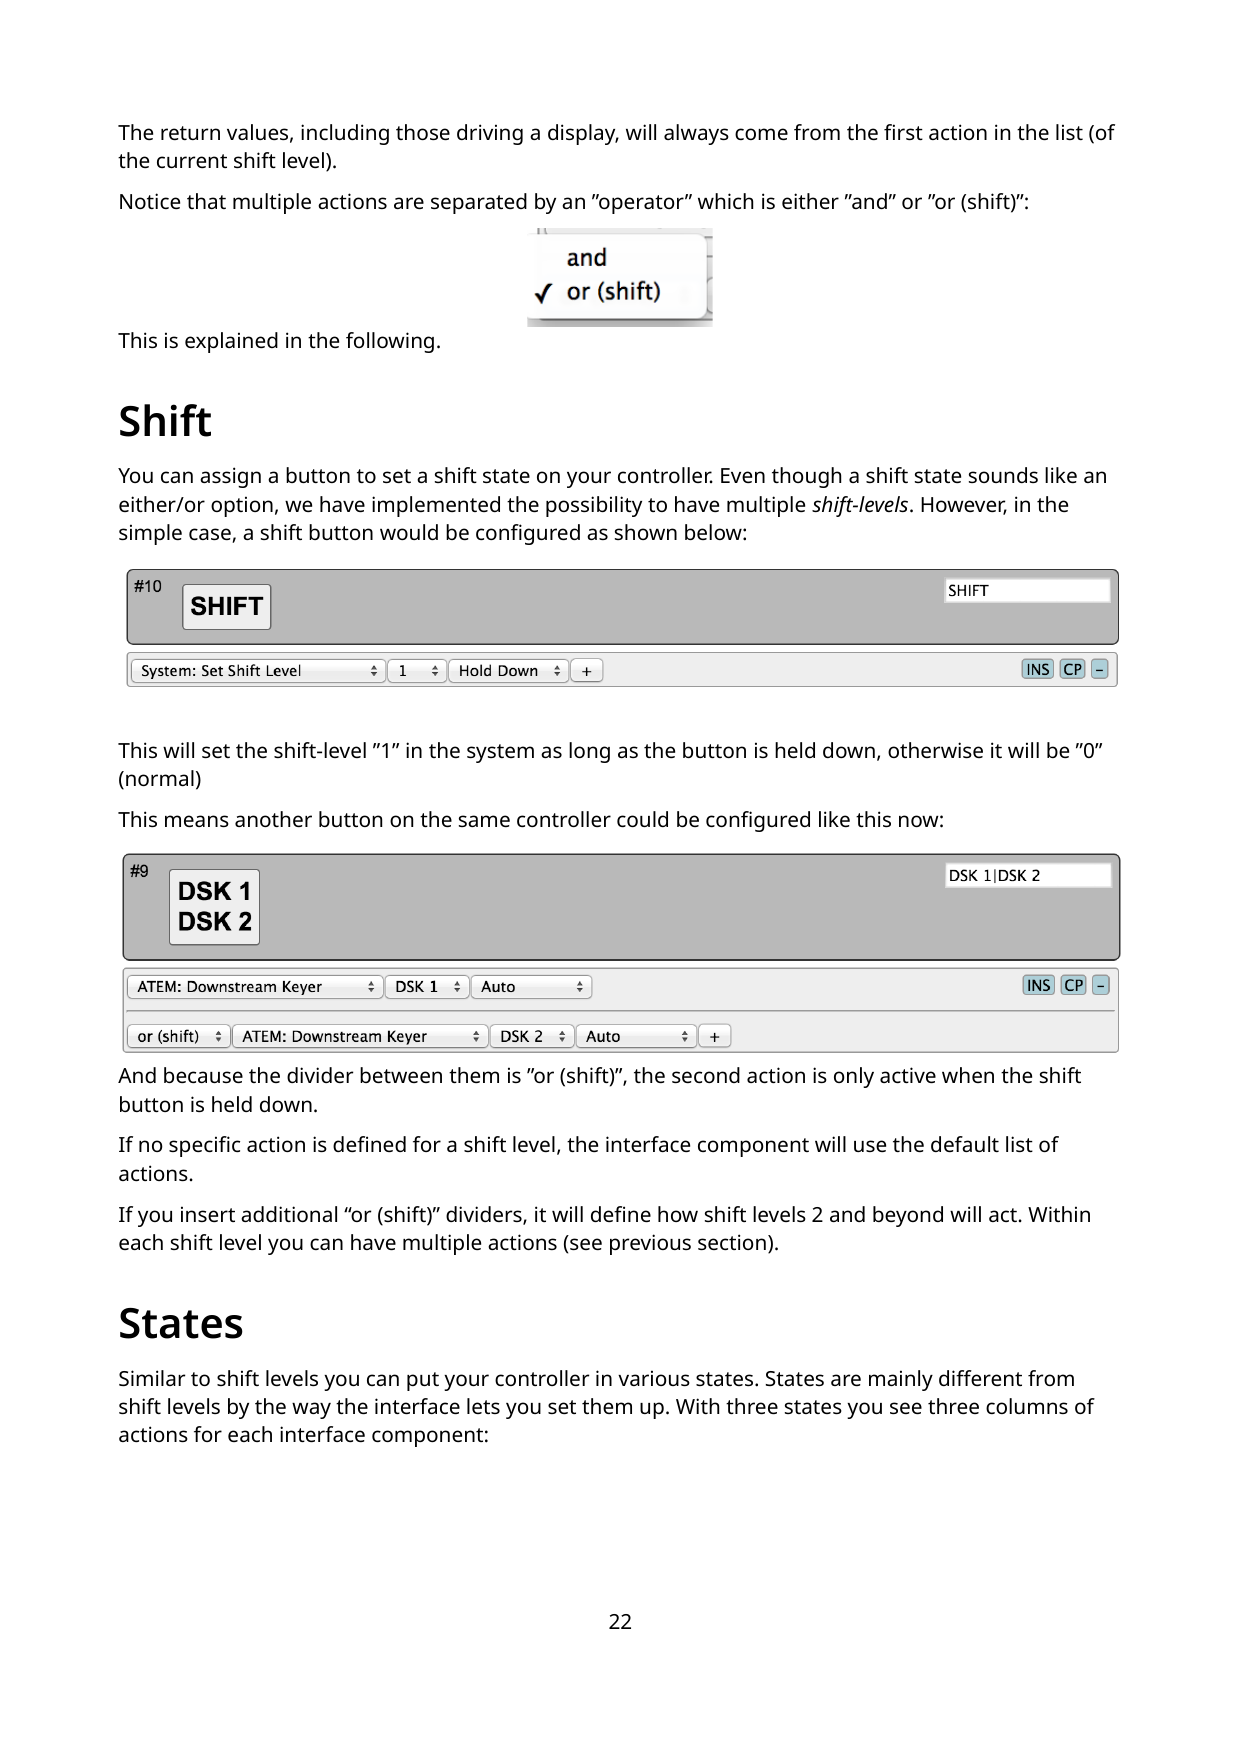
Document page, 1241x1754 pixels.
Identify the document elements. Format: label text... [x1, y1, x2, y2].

text Similar to shift levels you can put your controller in various states. States are mainly different from shift levels by the way the interface lets you set them up. With three states you see three columns of actions for each interface component: [118, 1364, 1122, 1449]
picture [527, 228, 713, 327]
subtitle States [118, 1294, 1122, 1351]
text If you insert additional “or (shift)” dividers, it will define how shift levels 2 and beyond will act. Within each shift level you can have multiple actions (see previous section). [118, 1200, 1122, 1257]
text And because the divider between them is ”or (shift)”, the second action is only active when the shift button is held down. [118, 1062, 1122, 1118]
text You can assign a button to set a shift state on your controller. Even though a shift state sounds like an either/or option, we have implemented the possibility to have multiple shift-levels. However, in the simple case, a shift button would be configured as shown below: [118, 462, 1122, 547]
text If no specific action is defined for a shift level, the interface component will use the default list of actions. [118, 1131, 1122, 1187]
text This means another button on the same controller could be configured like this now: [118, 805, 1122, 833]
picture [118, 559, 1123, 695]
subtitle Shift [118, 392, 1122, 449]
picture [118, 846, 1123, 1062]
text Notice that multiple actions are separated by an ”operator” which is either ”and” or ”or (shift)”: [118, 187, 1122, 216]
text This will set the shift-level ”1” in the system as long as the button is held down, otherwise it will be ”0” (normal) [118, 736, 1122, 793]
text This is explained in the following. [118, 228, 1122, 355]
text The return values, including those driving a display, will always come from the first action in the list (of the current shift level). [118, 118, 1122, 175]
